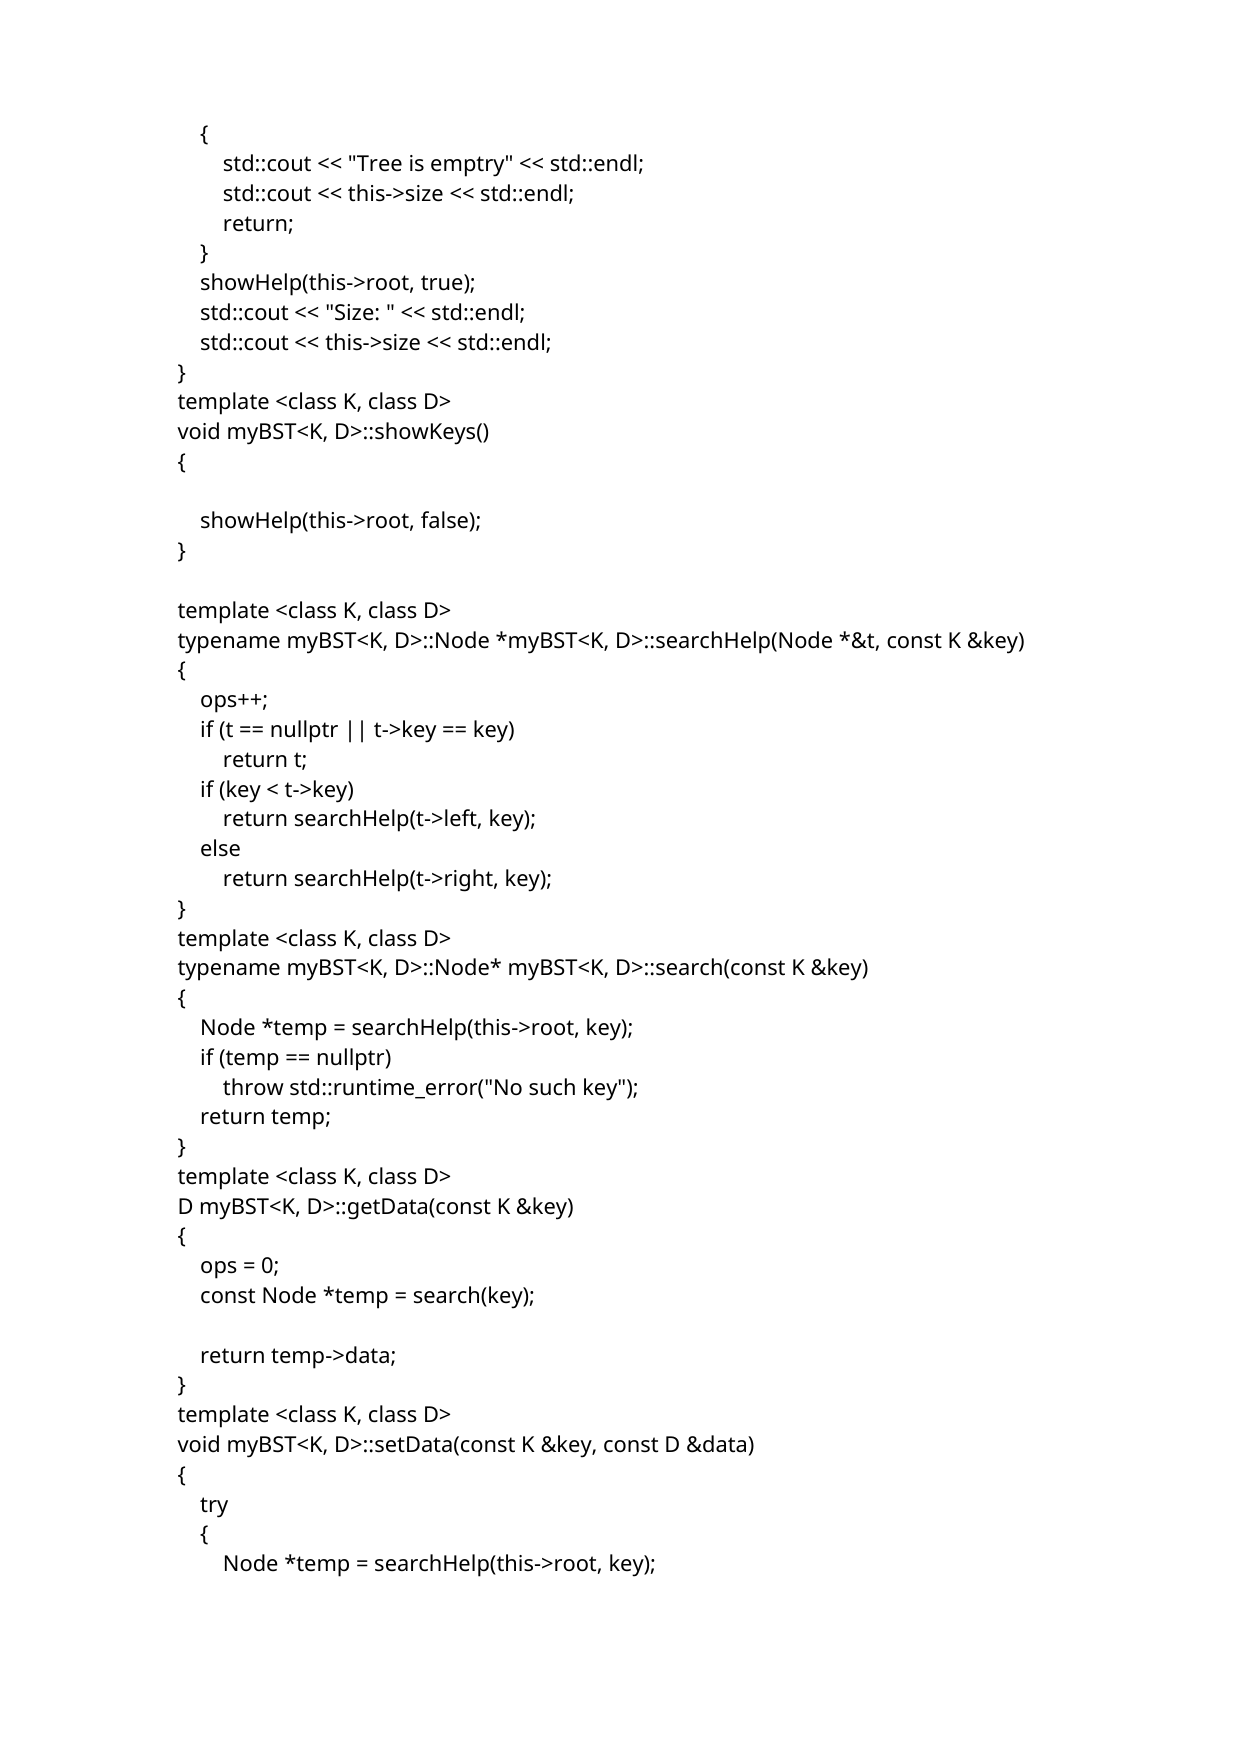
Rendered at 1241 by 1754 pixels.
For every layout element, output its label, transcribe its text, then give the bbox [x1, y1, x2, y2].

text return temp; [177, 1101, 1152, 1131]
text std::cout << this->size << std::endl; [177, 327, 1152, 356]
text { [177, 446, 1152, 476]
text if (key < t->key) [177, 773, 1152, 803]
text return; [177, 207, 1152, 237]
text template <class K, class D> [177, 595, 1152, 624]
text if (temp == nullptr) [177, 1042, 1152, 1071]
text Node *temp = searchHelp(this->root, key); [177, 1548, 1152, 1578]
text return temp->data; [177, 1339, 1152, 1369]
text const Node *temp = search(key); [177, 1280, 1152, 1310]
text try [177, 1488, 1152, 1518]
text if (t == nullptr || t->key == key) [177, 714, 1152, 744]
text else [177, 833, 1152, 863]
text showHelp(this->root, false); [177, 505, 1152, 535]
text } [177, 237, 1152, 267]
text typename myBST<K, D>::Node* myBST<K, D>::search(const K &key) [177, 952, 1152, 982]
text template <class K, class D> [177, 1161, 1152, 1191]
text ops++; [177, 684, 1152, 714]
text template <class K, class D> [177, 1399, 1152, 1429]
text { [177, 654, 1152, 684]
text throw std::runtime_error("No such key"); [177, 1071, 1152, 1101]
text return searchHelp(t->left, key); [177, 803, 1152, 833]
text std::cout << "Tree is emptry" << std::endl; [177, 148, 1152, 178]
text Node *temp = searchHelp(this->root, key); [177, 1012, 1152, 1042]
text { [177, 118, 1152, 148]
text std::cout << "Size: " << std::endl; [177, 297, 1152, 327]
text { [177, 1459, 1152, 1488]
text std::cout << this->size << std::endl; [177, 178, 1152, 207]
text { [177, 1518, 1152, 1548]
text } [177, 535, 1152, 565]
text } [177, 1369, 1152, 1399]
text void myBST<K, D>::setData(const K &key, const D &data) [177, 1429, 1152, 1459]
text showHelp(this->root, true); [177, 267, 1152, 297]
text return searchHelp(t->right, key); [177, 863, 1152, 893]
text { [177, 1220, 1152, 1250]
text void myBST<K, D>::showKeys() [177, 416, 1152, 446]
text template <class K, class D> [177, 922, 1152, 952]
text ops = 0; [177, 1250, 1152, 1280]
text } [177, 1131, 1152, 1161]
text D myBST<K, D>::getData(const K &key) [177, 1191, 1152, 1220]
text typename myBST<K, D>::Node *myBST<K, D>::searchHelp(Node *&t, const K &key) [177, 624, 1152, 654]
text return t; [177, 744, 1152, 773]
text } [177, 356, 1152, 386]
text } [177, 893, 1152, 922]
text { [177, 982, 1152, 1012]
text template <class K, class D> [177, 386, 1152, 416]
